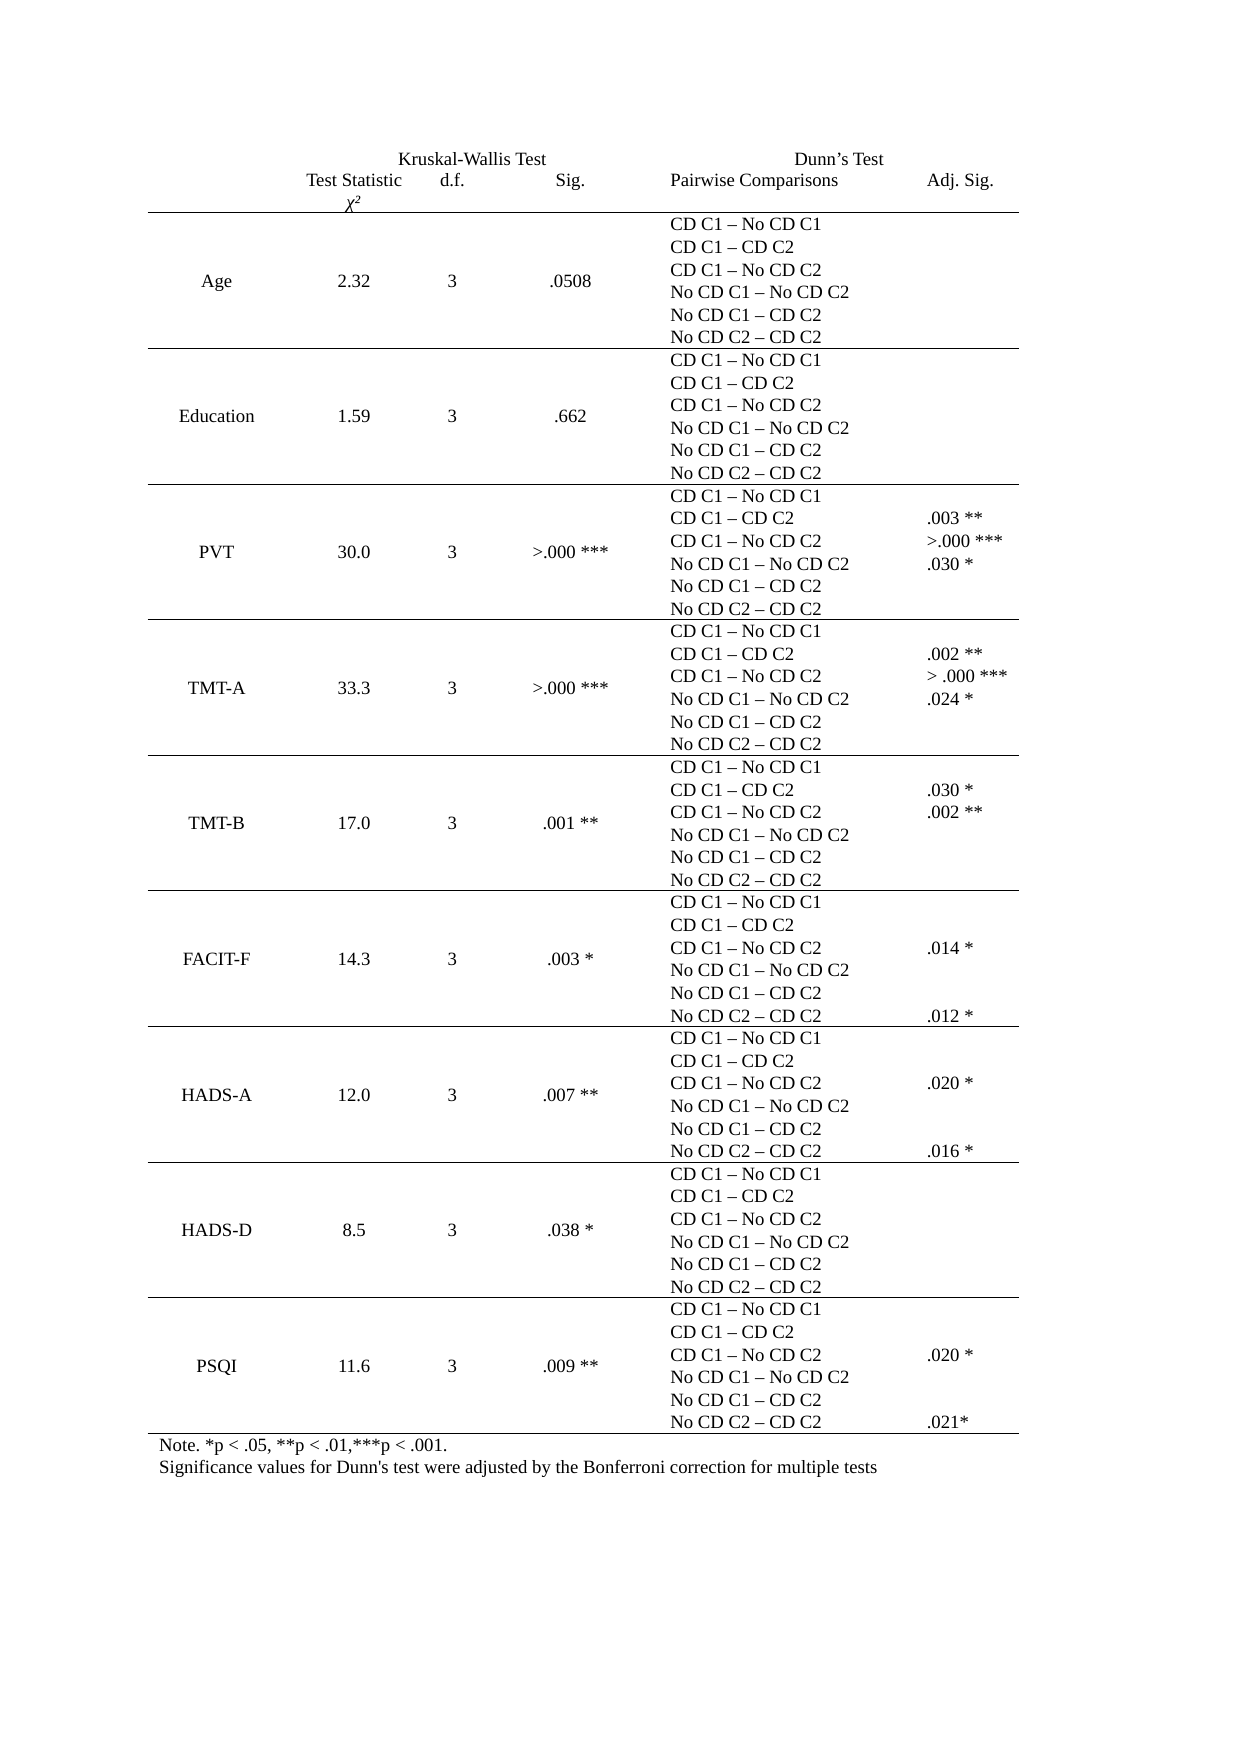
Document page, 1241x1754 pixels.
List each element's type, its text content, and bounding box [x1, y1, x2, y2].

table_cell Education [148, 349, 285, 483]
table_cell .030 * [915, 778, 1019, 800]
table_cell CD C1 – CD C2 [659, 1320, 915, 1342]
table_cell 17.0 [285, 756, 423, 890]
table_cell CD C1 – No CD C2 [659, 529, 915, 551]
table_cell [915, 1207, 1019, 1229]
table_cell CD C1 – No CD C1 [659, 1163, 915, 1184]
table_cell No CD C1 – CD C2 [659, 574, 915, 597]
table_cell 2.32 [285, 213, 423, 348]
table_cell No CD C1 – No CD C2 [659, 1094, 915, 1116]
table_cell [915, 868, 1019, 890]
table_cell .020 * [915, 1071, 1019, 1094]
table_cell [915, 823, 1019, 845]
table_cell 8.5 [285, 1163, 423, 1297]
table_cell .001 ** [482, 756, 659, 890]
table_cell [915, 981, 1019, 1003]
table_cell [915, 1116, 1019, 1139]
table_cell No CD C1 – No CD C2 [659, 280, 915, 303]
table_cell .009 ** [482, 1298, 659, 1433]
table_cell [915, 1252, 1019, 1275]
table_cell 3 [423, 1163, 482, 1297]
table_cell 3 [423, 756, 482, 890]
table_header [148, 148, 285, 169]
table_cell No CD C2 – CD C2 [659, 461, 915, 483]
table_cell CD C1 – No CD C1 [659, 485, 915, 506]
table_cell 3 [423, 1298, 482, 1433]
table_cell TMT-A [148, 620, 285, 755]
table_cell No CD C1 – CD C2 [659, 1388, 915, 1410]
table_cell No CD C2 – CD C2 [659, 325, 915, 348]
table_cell [915, 958, 1019, 981]
table_cell CD C1 – No CD C2 [659, 1207, 915, 1229]
table_cell CD C1 – No CD C1 [659, 891, 915, 913]
table_cell 3 [423, 213, 482, 348]
table_cell CD C1 – No CD C2 [659, 258, 915, 280]
table_cell .003 ** [915, 506, 1019, 529]
table_cell 12.0 [285, 1027, 423, 1162]
table_cell CD C1 – No CD C2 [659, 393, 915, 416]
table_cell 1.59 [285, 349, 423, 483]
table_cell .012 * [915, 1004, 1019, 1026]
table_cell No CD C2 – CD C2 [659, 868, 915, 890]
table_cell .002 ** [915, 800, 1019, 823]
table_cell [915, 891, 1019, 913]
table_cell PVT [148, 485, 285, 619]
table_cell Test Statistic χ² [285, 169, 423, 212]
table_cell >.000 *** [482, 485, 659, 619]
table_cell 11.6 [285, 1298, 423, 1433]
table_cell CD C1 – No CD C2 [659, 936, 915, 958]
table_cell HADS-A [148, 1027, 285, 1162]
table_cell .007 ** [482, 1027, 659, 1162]
table_cell No CD C1 – CD C2 [659, 438, 915, 461]
table_cell [915, 349, 1019, 371]
table_cell [915, 1275, 1019, 1297]
table_cell CD C1 – No CD C2 [659, 800, 915, 823]
table_cell 30.0 [285, 485, 423, 619]
table_cell CD C1 – No CD C2 [659, 664, 915, 687]
table_cell [915, 597, 1019, 619]
table_cell >.000 *** [482, 620, 659, 755]
table_cell .662 [482, 349, 659, 483]
table_cell Note. *p < .05, **p < .01,***p < .001. Significance values for Dunn's test were adjusted by the Bonferroni correction for multiple tests [148, 1434, 1019, 1499]
table_cell TMT-B [148, 756, 285, 890]
table_cell .0508 [482, 213, 659, 348]
table_cell [915, 845, 1019, 868]
table_cell 3 [423, 620, 482, 755]
table_cell [915, 416, 1019, 438]
table_cell No CD C1 – CD C2 [659, 981, 915, 1003]
table_cell No CD C1 – No CD C2 [659, 551, 915, 574]
table_cell CD C1 – CD C2 [659, 371, 915, 393]
table_cell No CD C1 – No CD C2 [659, 687, 915, 709]
table_cell [915, 732, 1019, 755]
table_cell CD C1 – CD C2 [659, 642, 915, 664]
table_cell CD C1 – CD C2 [659, 235, 915, 257]
table_header Dunn’s Test [659, 148, 1019, 169]
table_cell No CD C1 – CD C2 [659, 710, 915, 732]
table_cell [915, 371, 1019, 393]
table_cell Pairwise Comparisons [659, 169, 915, 212]
table_cell [915, 485, 1019, 506]
table_cell [915, 325, 1019, 348]
table_cell CD C1 – No CD C1 [659, 620, 915, 642]
table_cell No CD C1 – No CD C2 [659, 823, 915, 845]
table_cell CD C1 – No CD C1 [659, 213, 915, 235]
table_cell No CD C2 – CD C2 [659, 1004, 915, 1026]
table_cell [915, 574, 1019, 597]
table_cell .021* [915, 1410, 1019, 1433]
table_cell CD C1 – No CD C1 [659, 1027, 915, 1049]
table_cell [148, 169, 285, 212]
table_cell 3 [423, 349, 482, 483]
table_cell No CD C1 – No CD C2 [659, 958, 915, 981]
table_cell Adj. Sig. [915, 169, 1019, 212]
table_cell No CD C2 – CD C2 [659, 597, 915, 619]
table_cell .003 * [482, 891, 659, 1026]
table_cell [915, 461, 1019, 483]
table_cell .030 * [915, 551, 1019, 574]
table_cell .014 * [915, 936, 1019, 958]
table_cell 33.3 [285, 620, 423, 755]
table_cell .038 * [482, 1163, 659, 1297]
table_cell [915, 1365, 1019, 1388]
table_cell .016 * [915, 1139, 1019, 1162]
table_cell .020 * [915, 1343, 1019, 1365]
table_cell [915, 1094, 1019, 1116]
table_cell CD C1 – CD C2 [659, 1184, 915, 1207]
table_cell [915, 213, 1019, 235]
table_cell No CD C1 – CD C2 [659, 303, 915, 325]
table_cell 3 [423, 891, 482, 1026]
table_header Kruskal-Wallis Test [285, 148, 659, 169]
table_cell [915, 280, 1019, 303]
table_cell [915, 1049, 1019, 1071]
table_cell [915, 1027, 1019, 1049]
table_cell [915, 438, 1019, 461]
table_cell No CD C2 – CD C2 [659, 1139, 915, 1162]
table_cell No CD C2 – CD C2 [659, 1410, 915, 1433]
table_cell >.000 *** [915, 529, 1019, 551]
table_cell [915, 1184, 1019, 1207]
table_cell No CD C1 – CD C2 [659, 845, 915, 868]
table_cell No CD C1 – CD C2 [659, 1252, 915, 1275]
table_cell Sig. [482, 169, 659, 212]
table_cell No CD C1 – No CD C2 [659, 1365, 915, 1388]
table_cell [915, 393, 1019, 416]
table_cell CD C1 – CD C2 [659, 778, 915, 800]
table_cell [915, 1298, 1019, 1320]
table_cell CD C1 – No CD C2 [659, 1343, 915, 1365]
table_cell .024 * [915, 687, 1019, 709]
table_cell CD C1 – CD C2 [659, 913, 915, 936]
table_cell d.f. [423, 169, 482, 212]
table_cell [915, 303, 1019, 325]
table_cell HADS-D [148, 1163, 285, 1297]
table_cell No CD C2 – CD C2 [659, 732, 915, 755]
table_cell FACIT-F [148, 891, 285, 1026]
table_cell CD C1 – CD C2 [659, 506, 915, 529]
table_cell .002 ** [915, 642, 1019, 664]
table_cell CD C1 – No CD C1 [659, 756, 915, 777]
table_cell > .000 *** [915, 664, 1019, 687]
table_cell 14.3 [285, 891, 423, 1026]
table_cell [915, 1230, 1019, 1252]
table_cell [915, 710, 1019, 732]
table_cell No CD C1 – CD C2 [659, 1116, 915, 1139]
table_cell CD C1 – No CD C1 [659, 349, 915, 371]
table_cell [915, 1388, 1019, 1410]
table_cell [915, 1163, 1019, 1184]
table_cell CD C1 – No CD C1 [659, 1298, 915, 1320]
table_cell CD C1 – No CD C2 [659, 1071, 915, 1094]
table_cell Age [148, 213, 285, 348]
table_cell [915, 913, 1019, 936]
table_cell CD C1 – CD C2 [659, 1049, 915, 1071]
table_cell [915, 258, 1019, 280]
table_cell 3 [423, 1027, 482, 1162]
table_cell No CD C1 – No CD C2 [659, 416, 915, 438]
table_cell 3 [423, 485, 482, 619]
table_cell [915, 756, 1019, 777]
table_cell [915, 1320, 1019, 1342]
table_cell [915, 620, 1019, 642]
table_cell No CD C1 – No CD C2 [659, 1230, 915, 1252]
table_cell No CD C2 – CD C2 [659, 1275, 915, 1297]
table_cell PSQI [148, 1298, 285, 1433]
table_cell [915, 235, 1019, 257]
